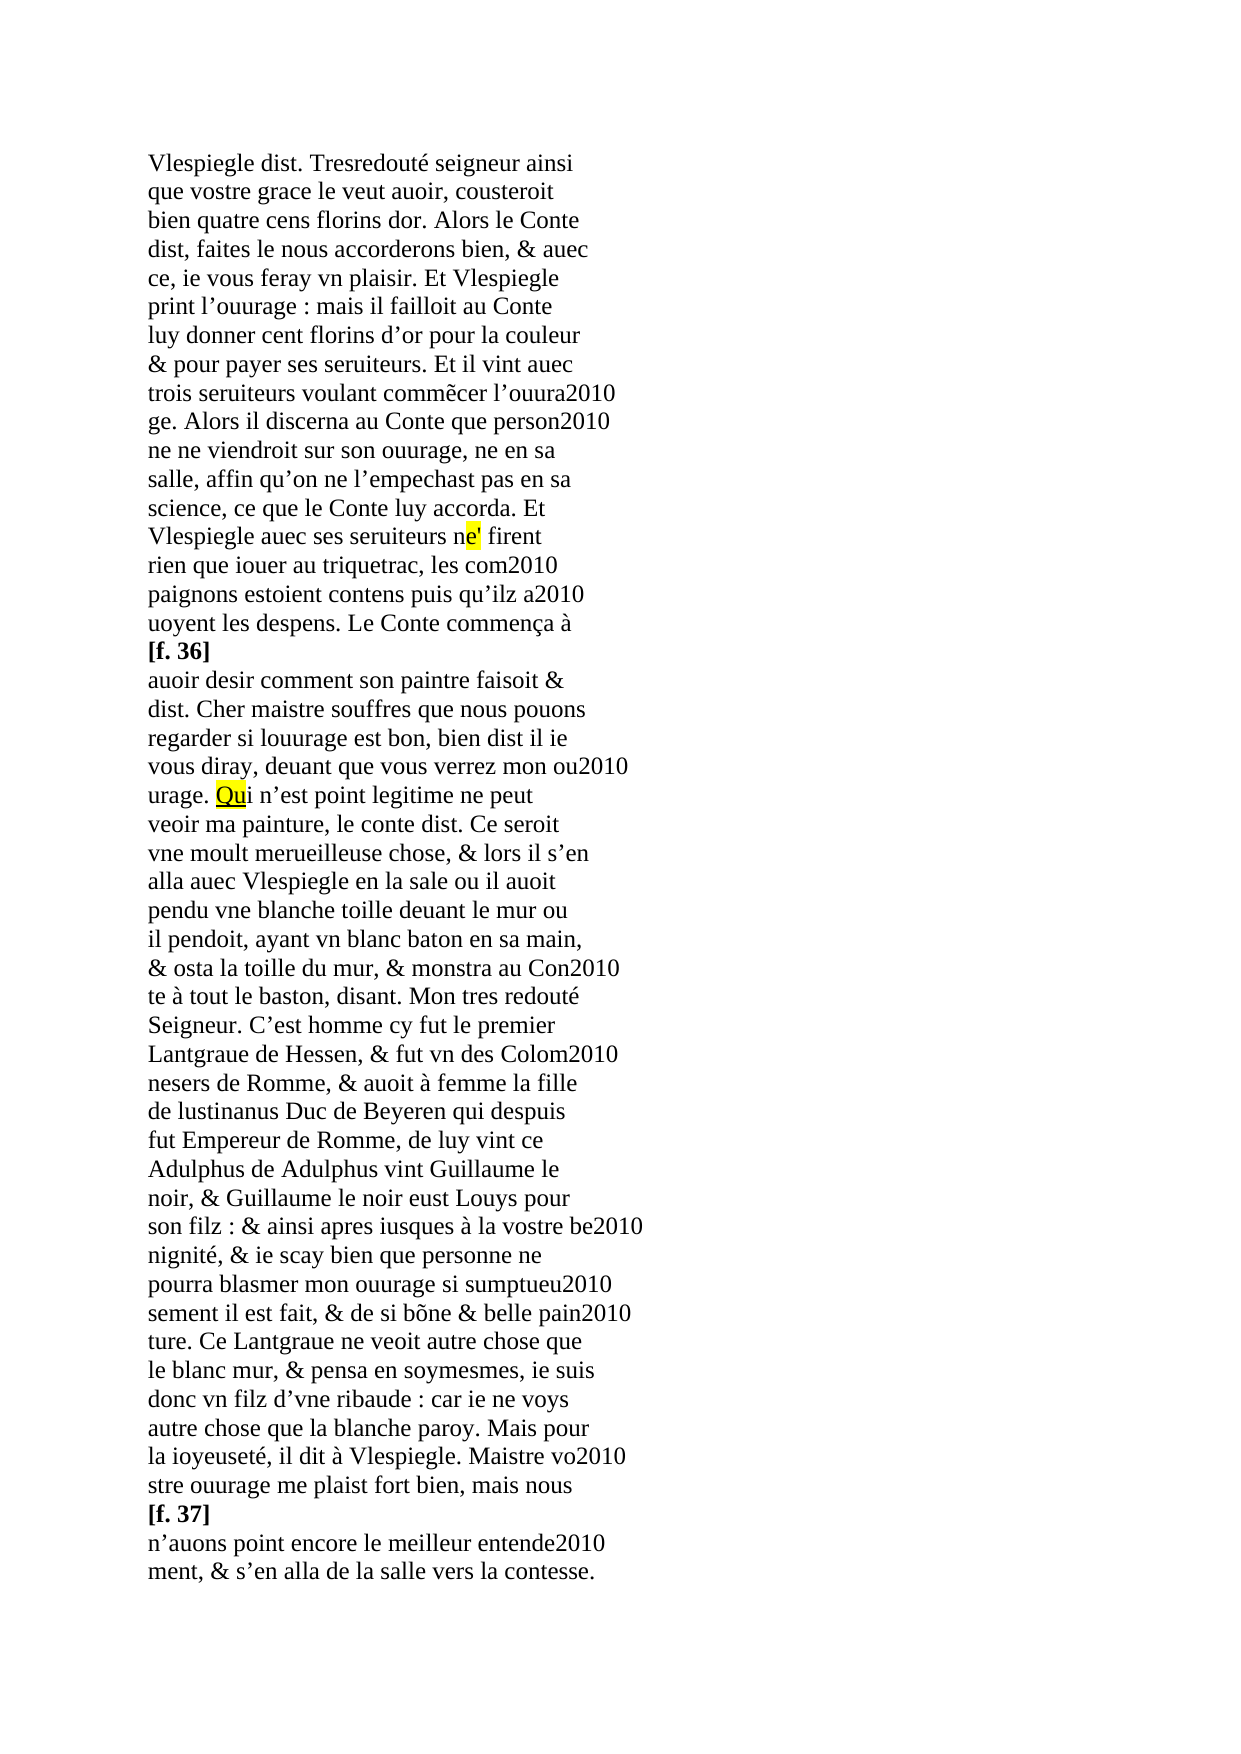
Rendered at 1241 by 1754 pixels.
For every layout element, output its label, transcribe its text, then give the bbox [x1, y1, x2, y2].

text auoir desir comment son paintre faisoit & dist. Cher maistre souffres que nous pouons regarder si louurage est bon, bien dist il ie vous diray, deuant que vous verrez mon ou2010 urage. Qui n’est point legitime ne peut veoir ma painture, le conte dist. Ce seroit vne moult merueilleuse chose, & lors il s’en alla auec Vlespiegle en la sale ou il auoit pendu vne blanche toille deuant le mur ou il pendoit, ayant vn blanc baton en sa main, & osta la toille du mur, & monstra au Con2010 te à tout le baston, disant. Mon tres redouté Seigneur. C’est homme cy fut le premier Lantgraue de Hessen, & fut vn des Colom2010 nesers de Romme, & auoit à femme la fille de lustinanus Duc de Beyeren qui despuis fut Empereur de Romme, de luy vint ce Adulphus de Adulphus vint Guillaume le noir, & Guillaume le noir eust Louys pour son filz : & ainsi apres iusques à la vostre be2010 nignité, & ie scay bien que personne ne pourra blasmer mon ouurage si sumptueu2010 sement il est fait, & de si bõne & belle pain2010 ture. Ce Lantgraue ne veoit autre chose que le blanc mur, & pensa en soymesmes, ie suis donc vn filz d’vne ribaude : car ie ne voys autre chose que la blanche paroy. Mais pour la ioyeuseté, il dit à Vlespiegle. Maistre vo2010 stre ouurage me plaist fort bien, mais nous [f. 37] [148, 665, 1093, 1528]
text Vlespiegle dist. Tresredouté seigneur ainsi que vostre grace le veut auoir, cousteroit bien quatre cens florins dor. Alors le Conte dist, faites le nous accorderons bien, & auec ce, ie vous feray vn plaisir. Et Vlespiegle print l’ouurage : mais il failloit au Conte luy donner cent florins d’or pour la couleur & pour payer ses seruiteurs. Et il vint auec trois seruiteurs voulant commẽcer l’ouura2010 ge. Alors il discerna au Conte que person2010 ne ne viendroit sur son ouurage, ne en sa salle, affin qu’on ne l’empechast pas en sa science, ce que le Conte luy accorda. Et Vlespiegle auec ses seruiteurs ne' firent rien que iouer au triquetrac, les com2010 paignons estoient contens puis qu’ilz a2010 uoyent les despens. Le Conte commença à [f. 36] [148, 148, 1093, 665]
text n’auons point encore le meilleur entende2010 ment, & s’en alla de la salle vers la contesse. [148, 1528, 1093, 1585]
